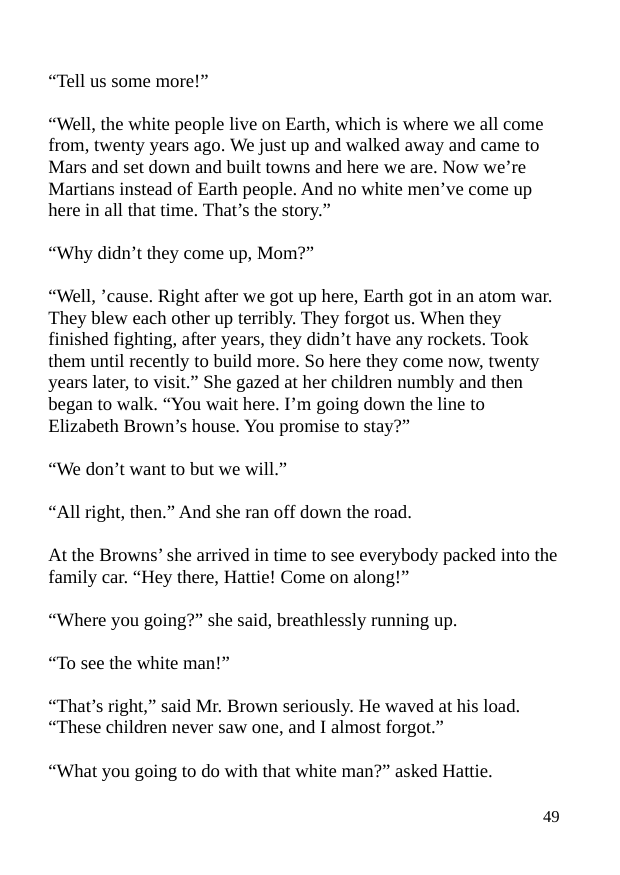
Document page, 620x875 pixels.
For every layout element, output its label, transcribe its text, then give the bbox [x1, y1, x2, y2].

text “Tell us some more!” “Well, the white people live on Earth, which is where we all come from, twenty years ago. We just up and walked away and came to Mars and set down and built towns and here we are. Now we’re Martians instead of Earth people. And no white men’ve come up here in all that time. That’s the story.” “Why didn’t they come up, Mom?” “Well, ’cause. Right after we got up here, Earth got in an atom war. They blew each other up terribly. They forgot us. When they finished fighting, after years, they didn’t have any rockets. Took them until recently to build more. So here they come now, twenty years later, to visit.” She gazed at her children numbly and then began to walk. “You wait here. I’m going down the line to Elizabeth Brown’s house. You promise to stay?” “We don’t want to but we will.” “All right, then.” And she ran off down the road. At the Browns’ she arrived in time to see everybody packed into the family car. “Hey there, Hattie! Come on along!” “Where you going?” she said, breathlessly running up. “To see the white man!” “That’s right,” said Mr. Brown seriously. He waved at his load. “These children never saw one, and I almost forgot.” “What you going to do with that white man?” asked Hattie. [48, 48, 559, 781]
